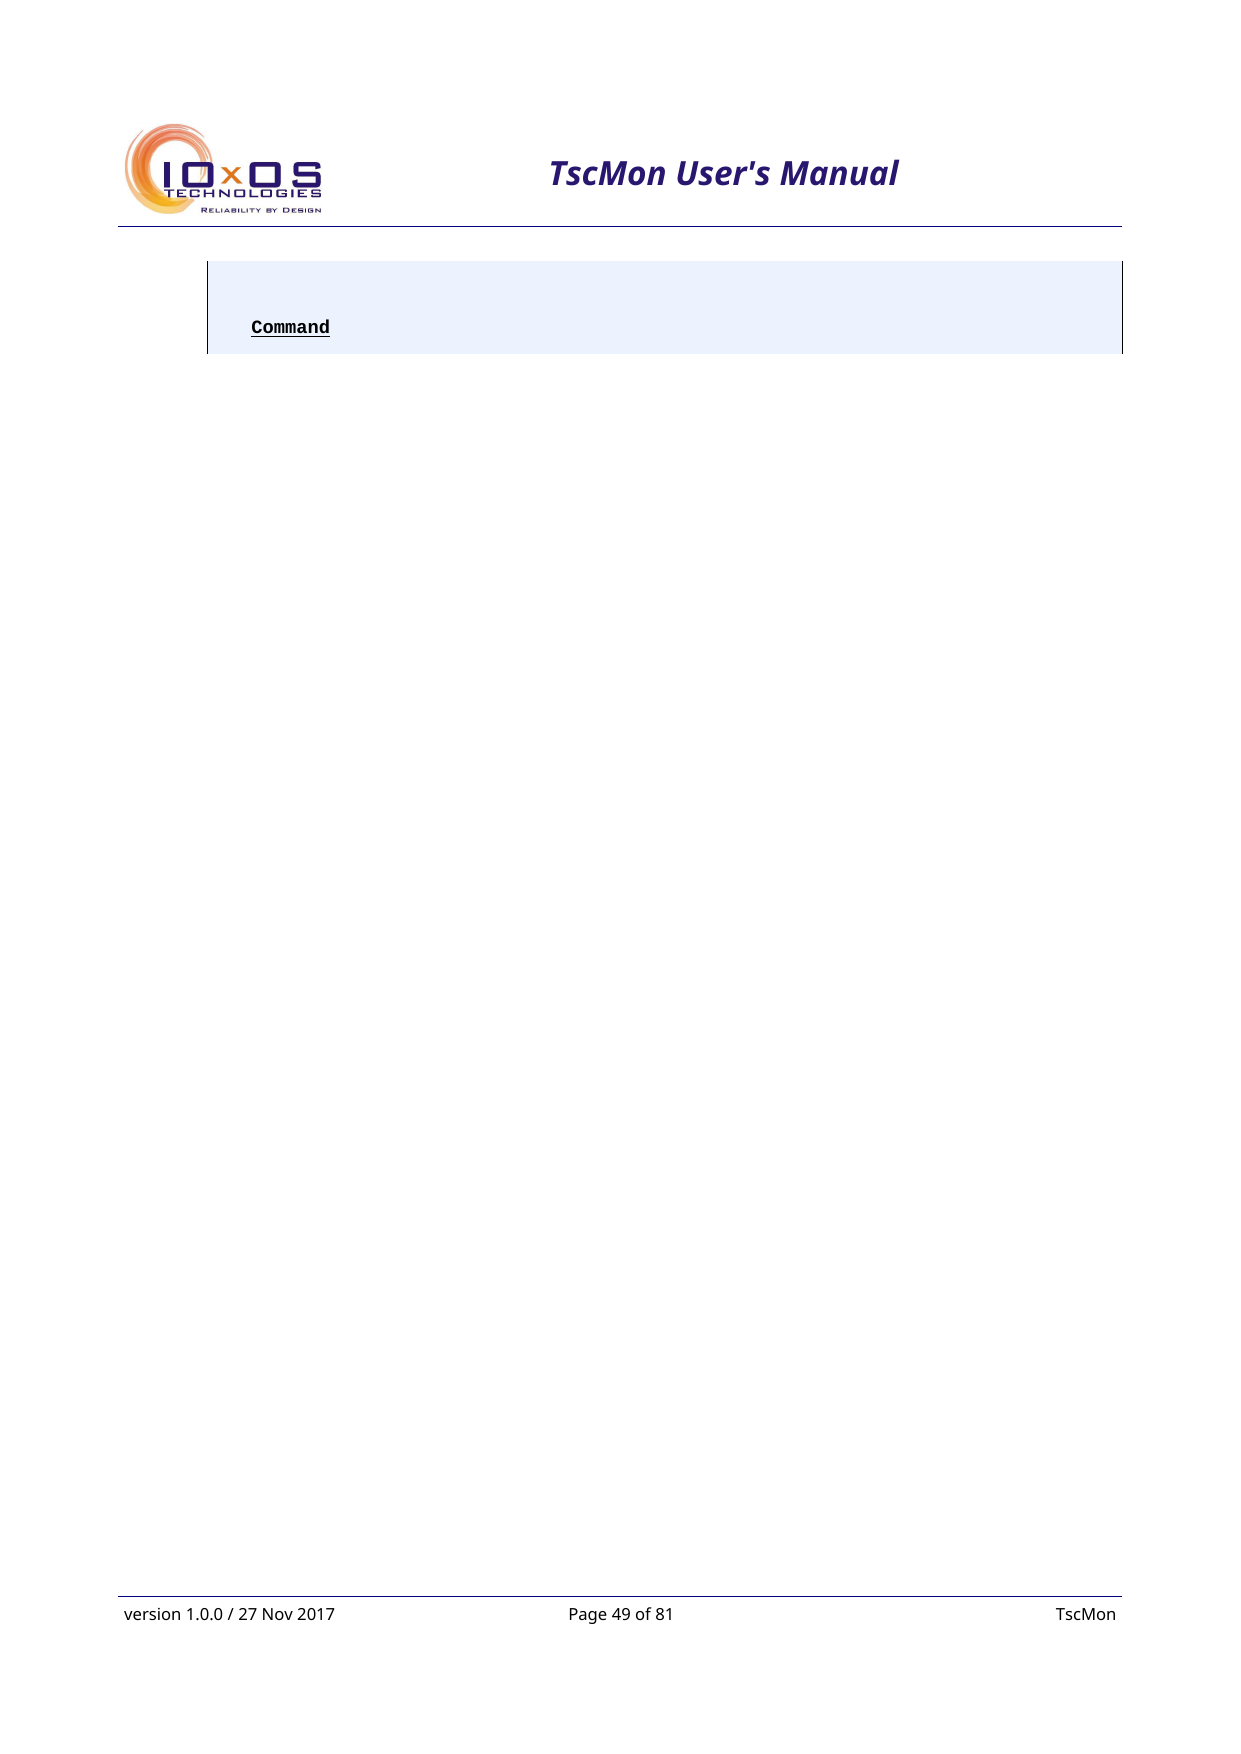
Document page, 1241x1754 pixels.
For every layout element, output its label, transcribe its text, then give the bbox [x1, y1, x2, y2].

picture [123, 123, 323, 217]
text Command [208, 318, 1122, 354]
